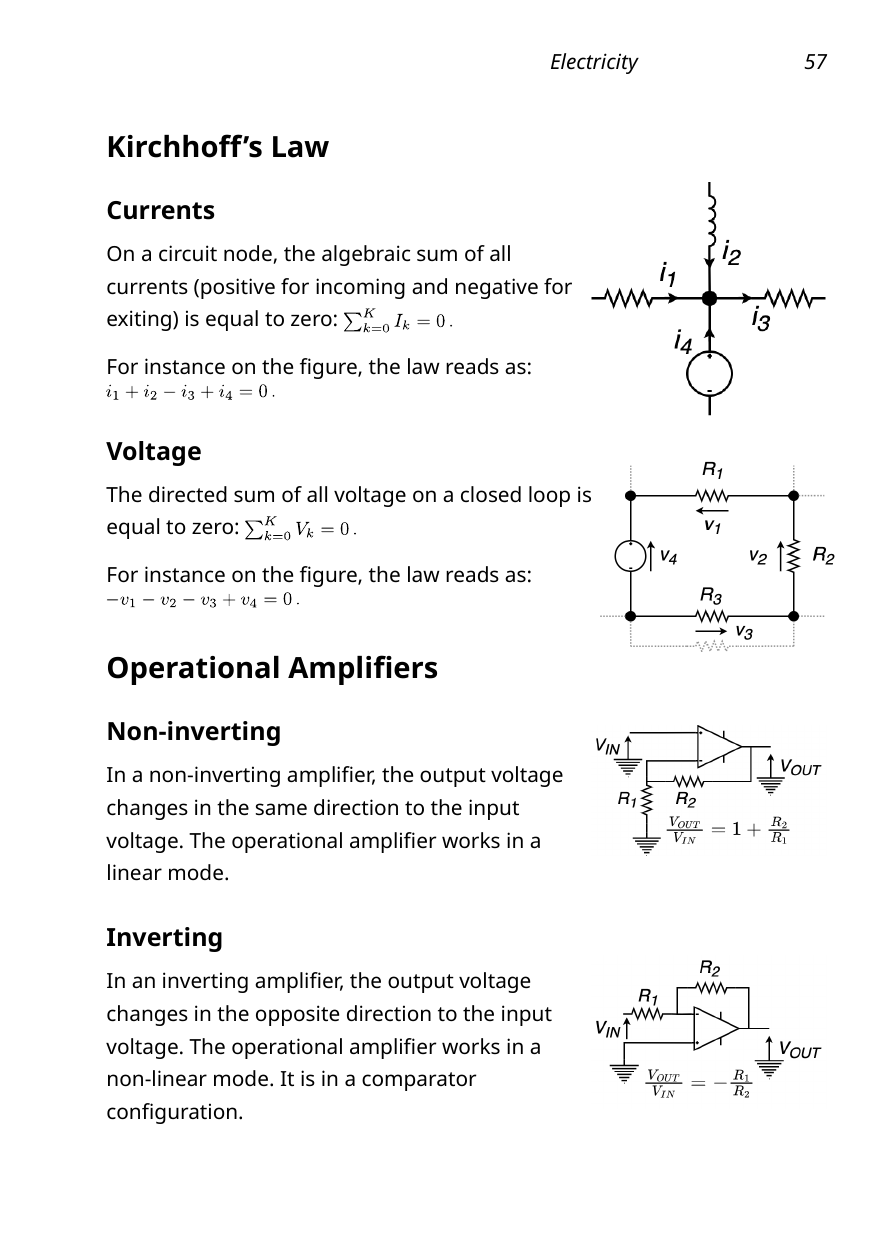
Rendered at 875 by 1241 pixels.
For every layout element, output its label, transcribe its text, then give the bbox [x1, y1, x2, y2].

picture [600, 453, 842, 652]
picture [590, 725, 827, 856]
text In a non-inverting amplifier, the output voltage changes in the same direction to the input voltage. The operational amplifier works in a linear mode. [106, 761, 827, 887]
picture [590, 180, 827, 416]
subtitle Inverting [106, 920, 827, 954]
picture [590, 955, 827, 1109]
subtitle Kirchhoff’s Law [106, 126, 827, 166]
subtitle Non-inverting [106, 714, 827, 748]
text The directed sum of all voltage on a closed loop is equal to zero: [106, 480, 600, 541]
text On a circuit node, the algebraic sum of all currents (positive for incoming and negative for exiting) is equal to zero: [106, 239, 590, 333]
text In an inverting amplifier, the output voltage changes in the opposite direction to the input voltage. The operational amplifier works in a non-linear mode. It is in a comparator configuration. [106, 967, 827, 1126]
text For instance on the figure, the law reads as: [106, 560, 600, 608]
text For instance on the figure, the law reads as: [106, 352, 590, 400]
subtitle Operational Amplifiers [106, 647, 827, 687]
subtitle Currents [106, 193, 590, 227]
subtitle Voltage [106, 433, 827, 467]
